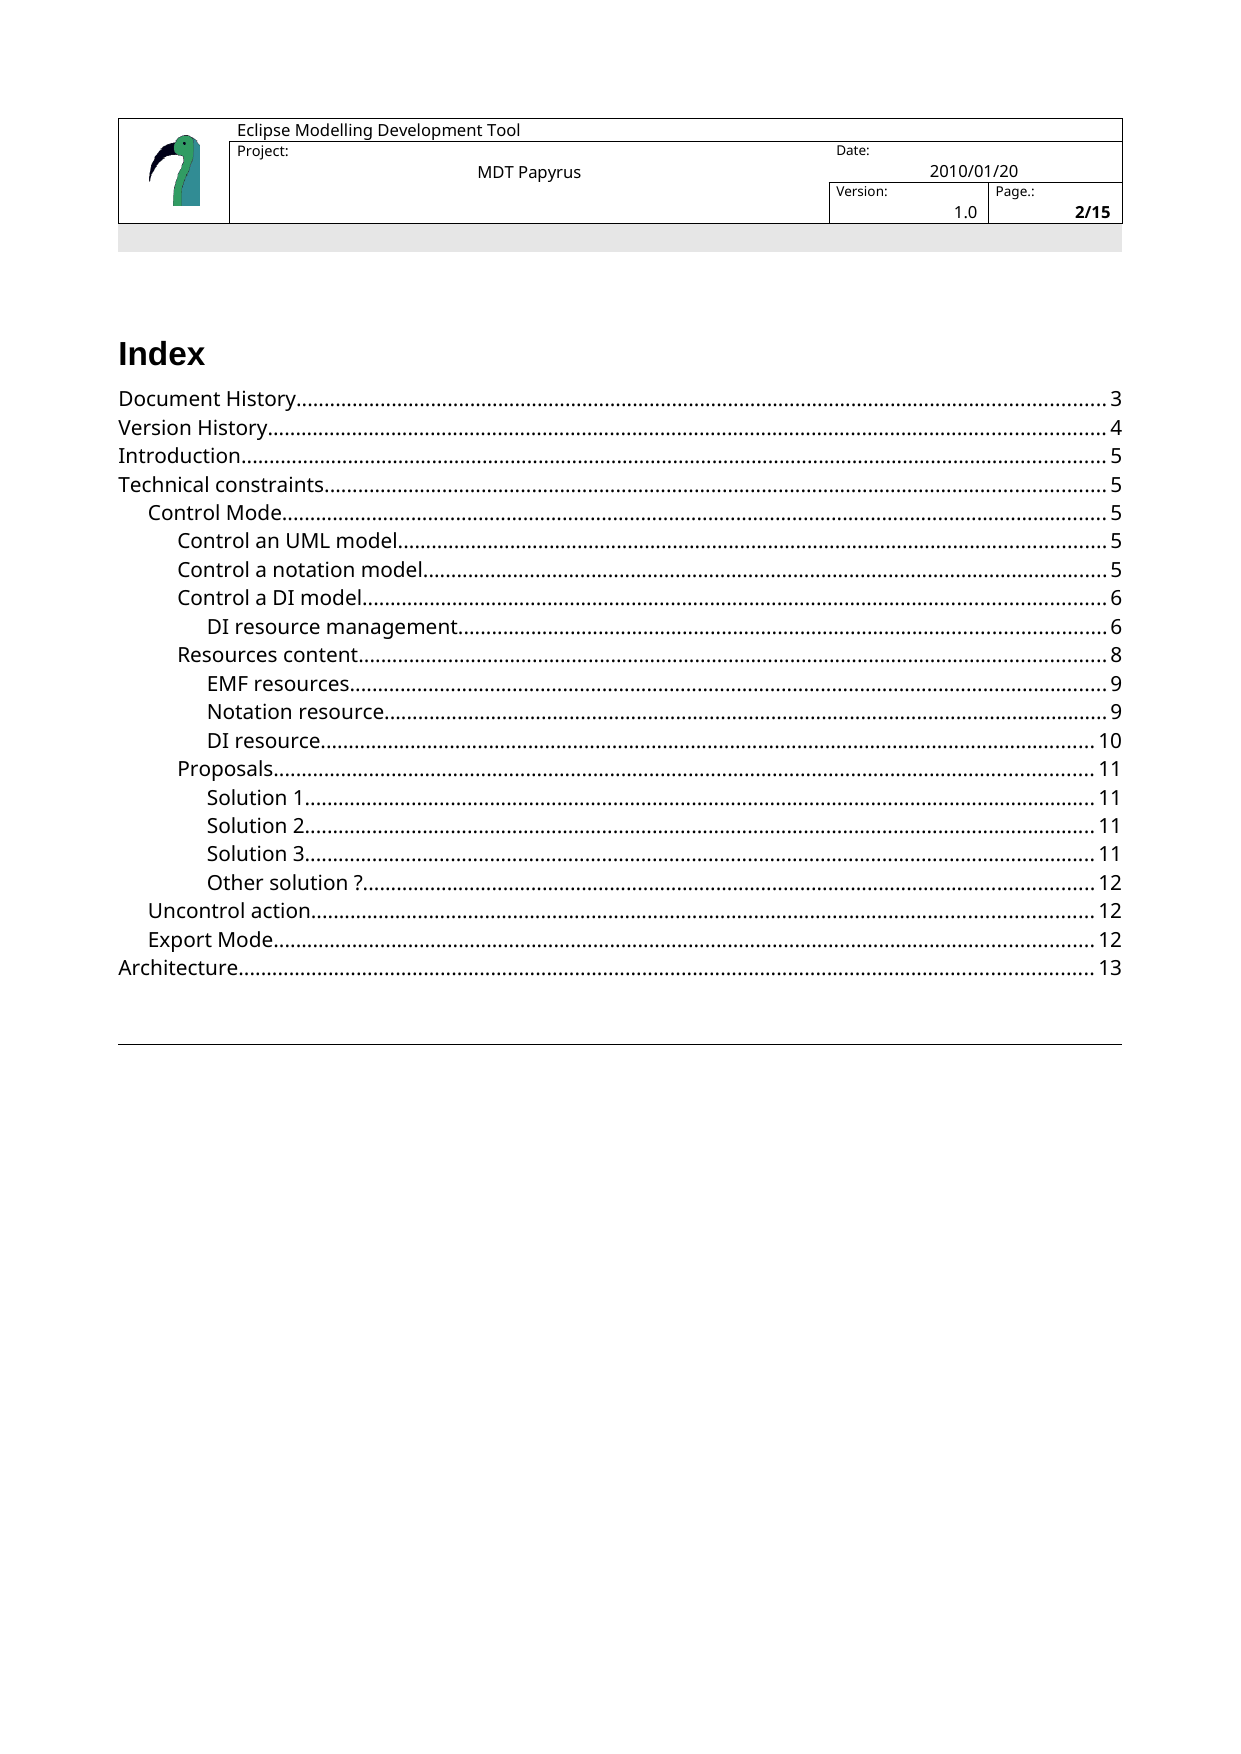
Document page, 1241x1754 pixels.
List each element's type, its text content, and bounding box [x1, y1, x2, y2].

text Solution 1 11 [207, 783, 1122, 811]
text Export Mode 12 [148, 925, 1122, 953]
text Control an UML model 5 [177, 527, 1122, 555]
text Introduction 5 [118, 441, 1122, 470]
text Notation resource 9 [207, 697, 1122, 726]
text DI resource 10 [207, 726, 1122, 754]
text Control a notation model 5 [177, 555, 1122, 583]
text Uncontrol action 12 [148, 896, 1122, 925]
text Version History 4 [118, 413, 1122, 441]
picture [147, 133, 201, 209]
text Solution 2 11 [207, 811, 1122, 839]
text Solution 3 11 [207, 839, 1122, 868]
text Other solution ? 12 [207, 868, 1122, 896]
text EMF resources 9 [207, 669, 1122, 697]
text Resources content 8 [177, 640, 1122, 669]
text Technical constraints 5 [118, 470, 1122, 498]
text DI resource management 6 [207, 612, 1122, 640]
text Control Mode 5 [148, 498, 1122, 527]
text Proposals 11 [177, 754, 1122, 783]
text Architecture 13 [118, 953, 1122, 982]
text Document History 3 [118, 384, 1122, 413]
subtitle Index [118, 335, 1122, 372]
text Control a DI model 6 [177, 583, 1122, 612]
